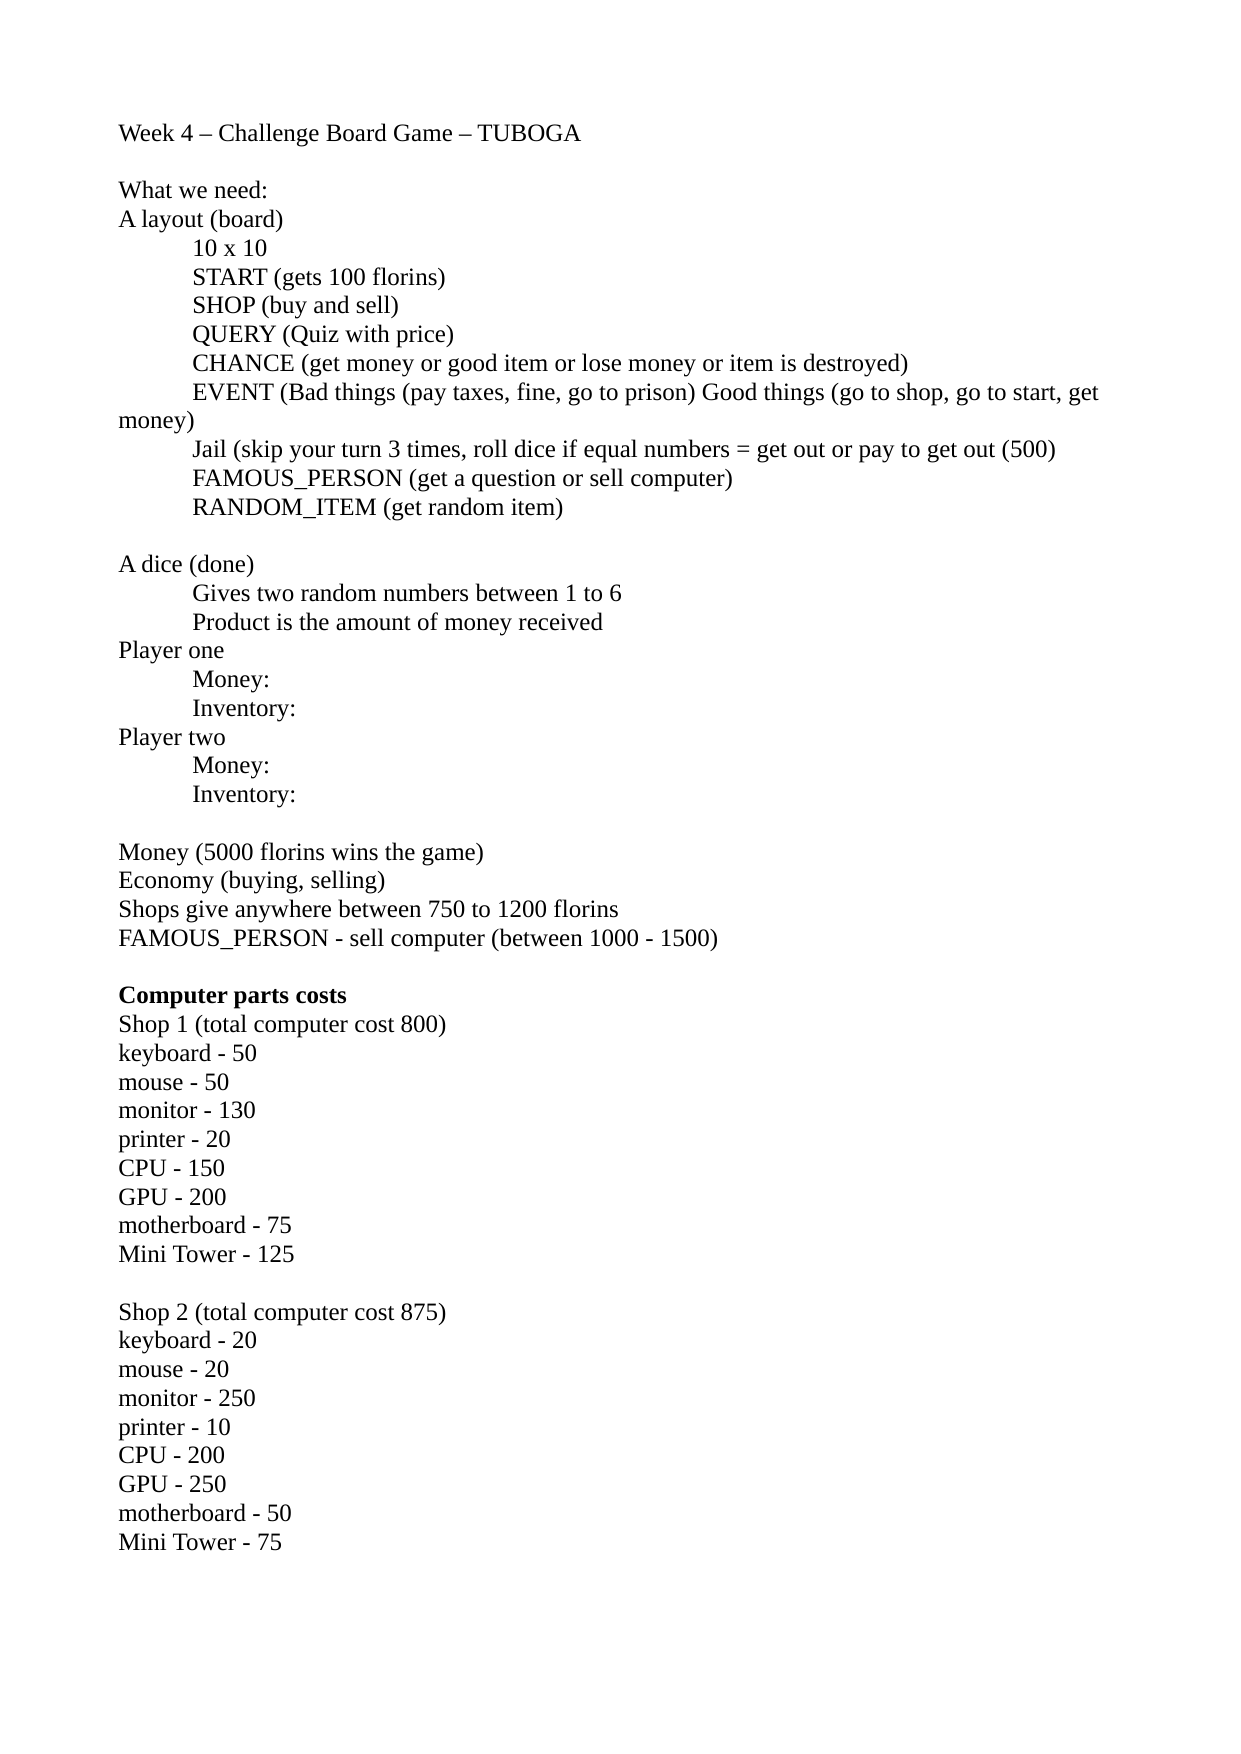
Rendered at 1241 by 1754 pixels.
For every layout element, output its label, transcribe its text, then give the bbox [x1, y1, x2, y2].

text FAMOUS_PERSON (get a question or sell computer) [118, 463, 1122, 492]
text motherboard - 50 [118, 1498, 1122, 1527]
text monitor - 130 [118, 1096, 1122, 1124]
text Shop 2 (total computer cost 875) [118, 1268, 1122, 1326]
text Computer parts costs [118, 981, 1122, 1009]
text Inventory: [118, 779, 1122, 808]
text EVENT (Bad things (pay taxes, fine, go to prison) Good things (go to shop, go to start, get money) [118, 377, 1122, 434]
text keyboard - 50 [118, 1038, 1122, 1067]
text mouse - 50 [118, 1067, 1122, 1096]
text GPU - 250 [118, 1469, 1122, 1498]
text motherboard - 75 [118, 1211, 1122, 1239]
text printer - 10 [118, 1412, 1122, 1441]
text Player two [118, 722, 1122, 751]
text CHANCE (get money or good item or lose money or item is destroyed) [118, 348, 1122, 377]
text monitor - 250 [118, 1383, 1122, 1412]
text What we need: [118, 176, 1122, 204]
text START (gets 100 florins) [118, 262, 1122, 291]
text FAMOUS_PERSON - sell computer (between 1000 - 1500) [118, 923, 1122, 952]
text A layout (board) [118, 204, 1122, 233]
text Shops give anywhere between 750 to 1200 florins [118, 894, 1122, 923]
text Gives two random numbers between 1 to 6 [118, 578, 1122, 607]
text QUERY (Quiz with price) [118, 319, 1122, 348]
text SHOP (buy and sell) [118, 291, 1122, 319]
text Mini Tower - 125 [118, 1239, 1122, 1268]
text A dice (done) [118, 549, 1122, 578]
text 10 x 10 [118, 233, 1122, 262]
text Week 4 – Challenge Board Game – TUBOGA [118, 118, 1122, 147]
text GPU - 200 [118, 1182, 1122, 1211]
text Player one [118, 636, 1122, 664]
text mouse - 20 [118, 1354, 1122, 1383]
text RANDOM_ITEM (get random item) [118, 492, 1122, 521]
text CPU - 150 [118, 1153, 1122, 1182]
text Jail (skip your turn 3 times, roll dice if equal numbers = get out or pay to get out (500) [118, 434, 1122, 463]
text keyboard - 20 [118, 1326, 1122, 1354]
text CPU - 200 [118, 1441, 1122, 1469]
text Money: [118, 664, 1122, 693]
text Economy (buying, selling) [118, 866, 1122, 894]
text Shop 1 (total computer cost 800) [118, 1009, 1122, 1038]
text Money: [118, 751, 1122, 779]
text Product is the amount of money received [118, 607, 1122, 636]
text Money (5000 florins wins the game) [118, 837, 1122, 866]
text Inventory: [118, 693, 1122, 722]
text printer - 20 [118, 1124, 1122, 1153]
text Mini Tower - 75 [118, 1527, 1122, 1556]
